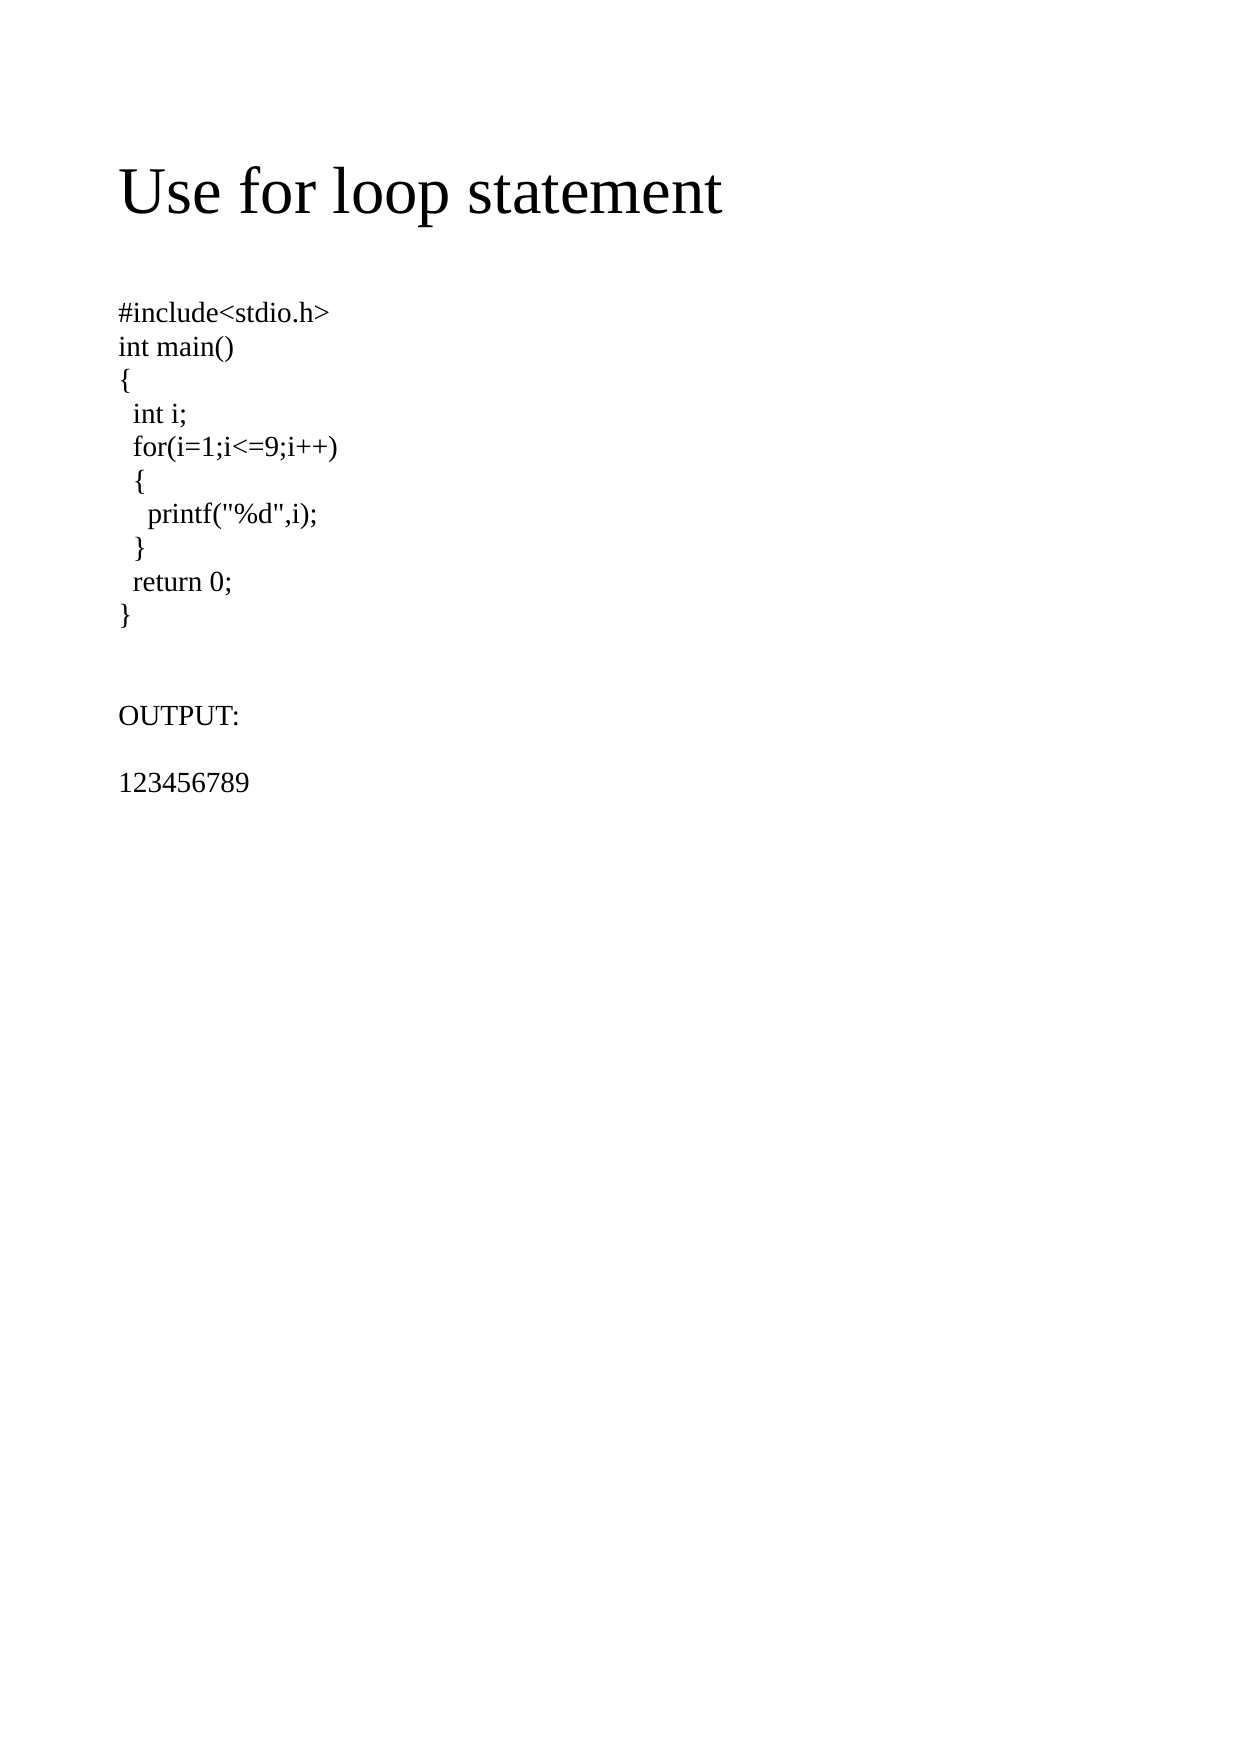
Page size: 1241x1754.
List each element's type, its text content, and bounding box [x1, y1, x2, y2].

text for(i=1;i<=9;i++) [118, 429, 1122, 463]
text int i; [118, 396, 1122, 429]
text } [118, 597, 1122, 631]
text OUTPUT: [118, 698, 1122, 731]
text } [118, 530, 1122, 564]
text Use for loop statement [118, 152, 1122, 228]
text { [118, 362, 1122, 396]
text 123456789 [118, 765, 1122, 798]
text int main() [118, 329, 1122, 362]
text { [118, 463, 1122, 497]
text printf("%d",i); [118, 497, 1122, 530]
text return 0; [118, 564, 1122, 597]
text #include<stdio.h> [118, 295, 1122, 329]
